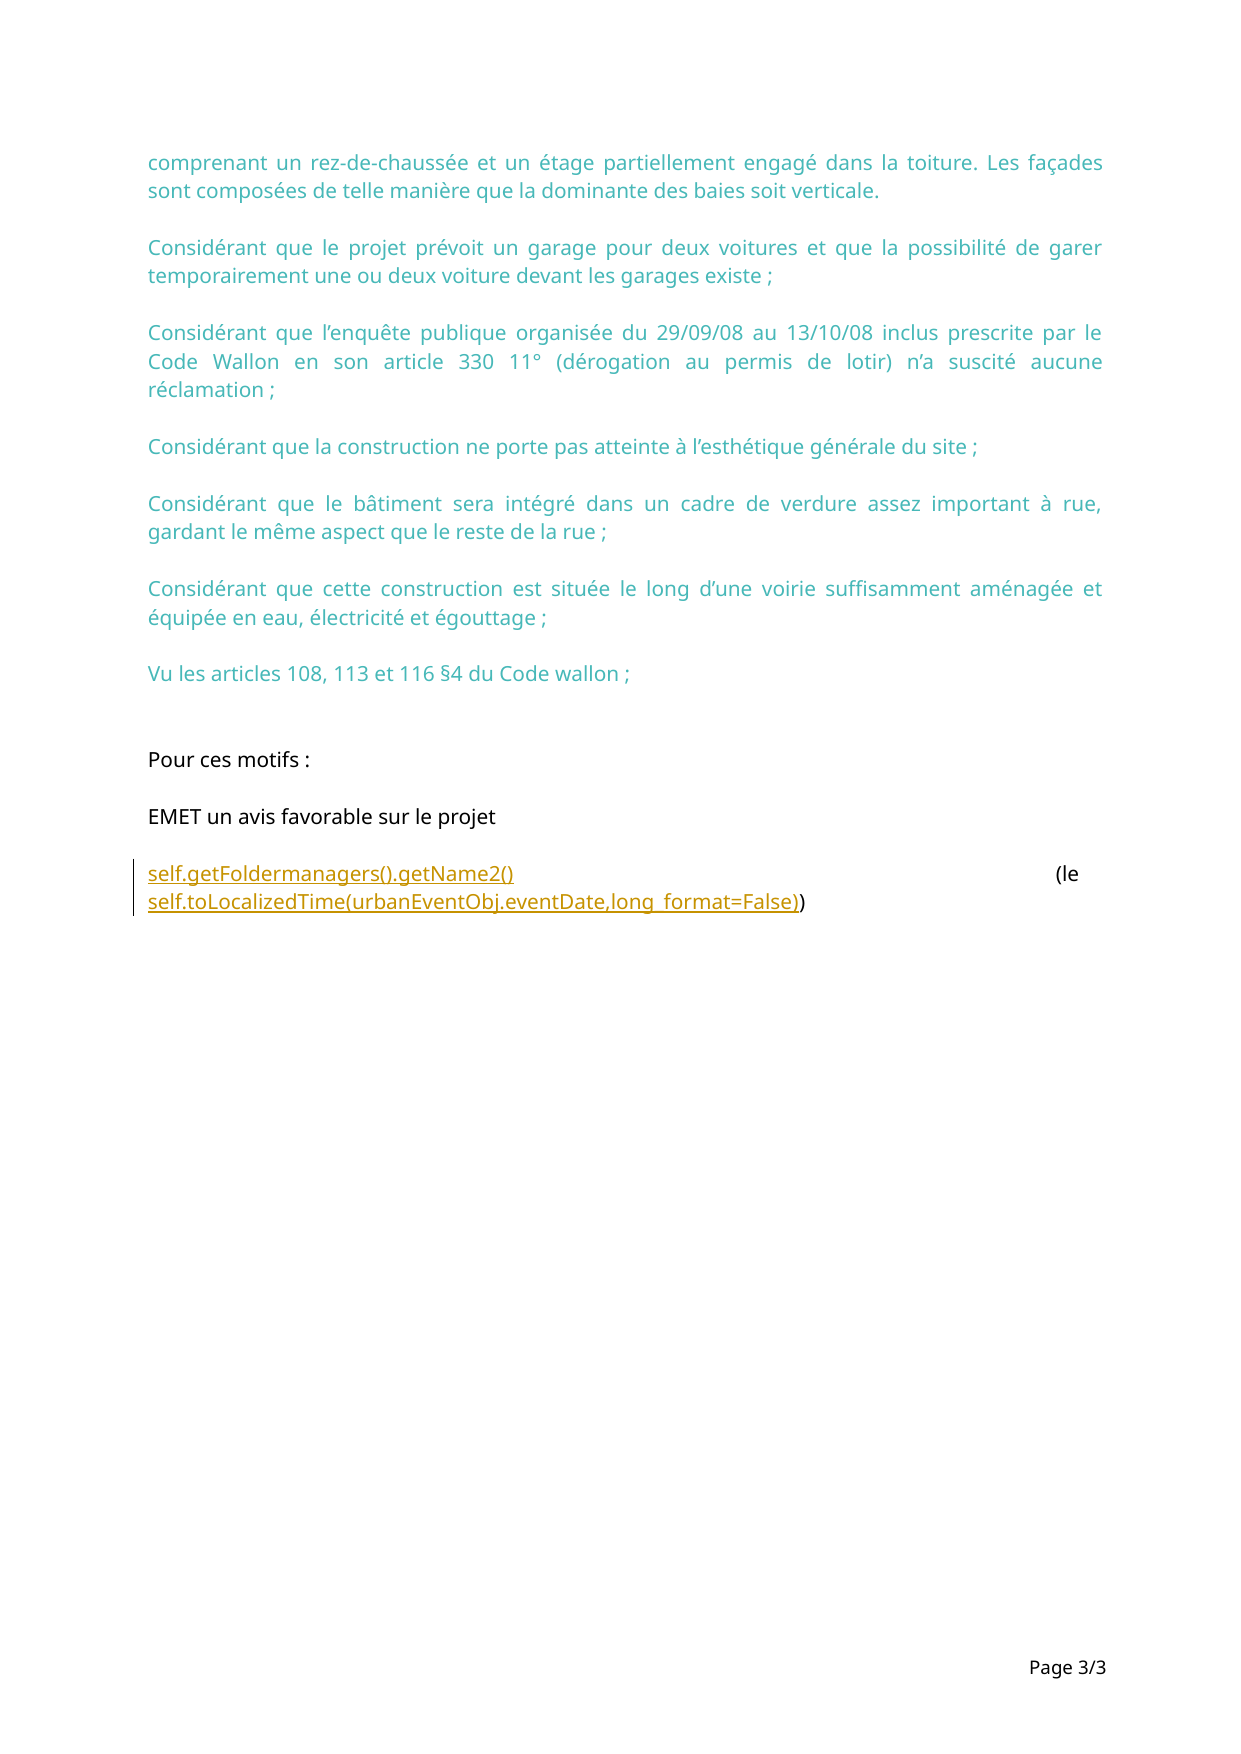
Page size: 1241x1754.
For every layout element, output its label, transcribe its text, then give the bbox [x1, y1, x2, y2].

text Considérant que le bâtiment sera intégré dans un cadre de verdure assez important à rue, gardant le même aspect que le reste de la rue ; [148, 489, 1104, 546]
text comprenant un rez-de-chaussée et un étage partiellement engagé dans la toiture. Les façades sont composées de telle manière que la dominante des baies soit verticale. [148, 148, 1104, 204]
text self.getFoldermanagers().getName2() (le self.toLocalizedTime(urbanEventObj.eventDate,long_format=False)) [148, 859, 1079, 916]
text Pour ces motifs : [148, 745, 1174, 773]
text Considérant que l’enquête publique organisée du 29/09/08 au 13/10/08 inclus prescrite par le Code Wallon en son article 330 11° (dérogation au permis de lotir) n’a suscité aucune réclamation ; [148, 318, 1104, 404]
text Considérant que cette construction est située le long d’une voirie suffisamment aménagée et équipée en eau, électricité et égouttage ; [148, 574, 1104, 631]
text Vu les articles 108, 113 et 116 §4 du Code wallon ; [148, 659, 1104, 688]
text EMET un avis favorable sur le projet [148, 802, 1079, 830]
text Considérant que la construction ne porte pas atteinte à l’esthétique générale du site ; [148, 432, 1104, 461]
text Considérant que le projet prévoit un garage pour deux voitures et que la possibilité de garer temporairement une ou deux voiture devant les garages existe ; [148, 233, 1104, 290]
